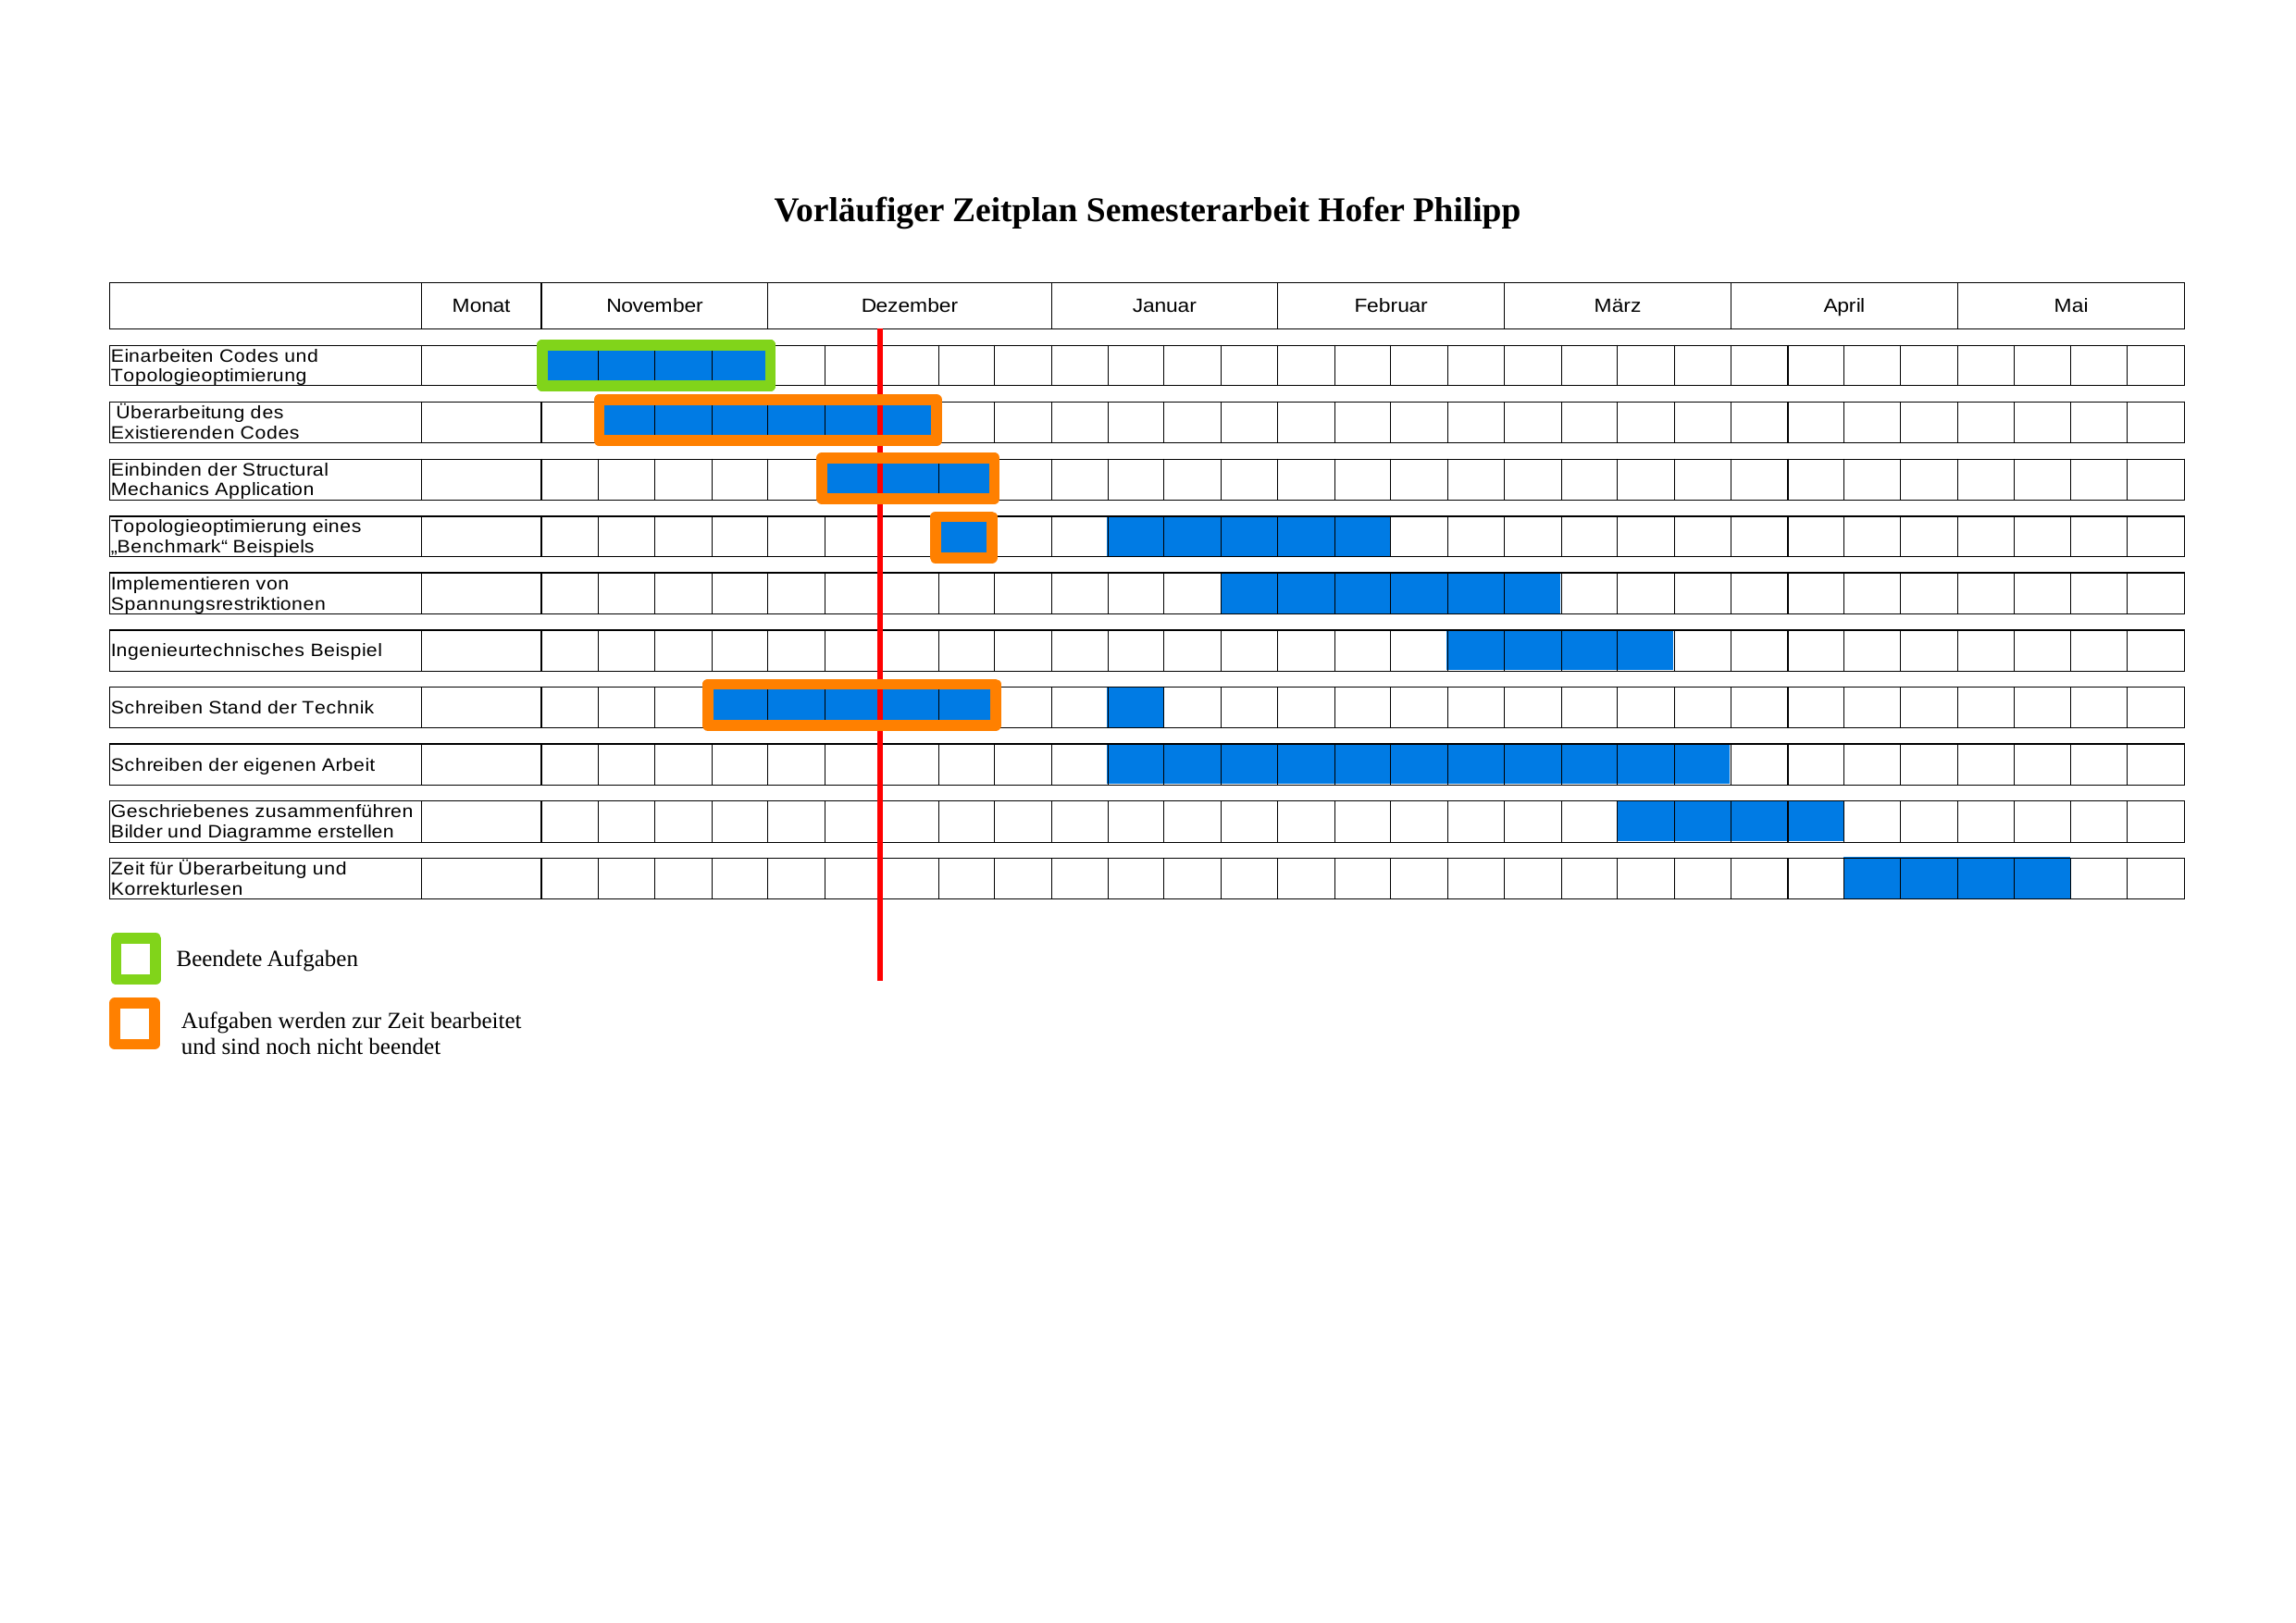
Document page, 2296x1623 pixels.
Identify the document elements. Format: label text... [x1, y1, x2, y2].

text Vorläufiger Zeitplan Semesterarbeit Hofer Philipp [109, 189, 2186, 229]
